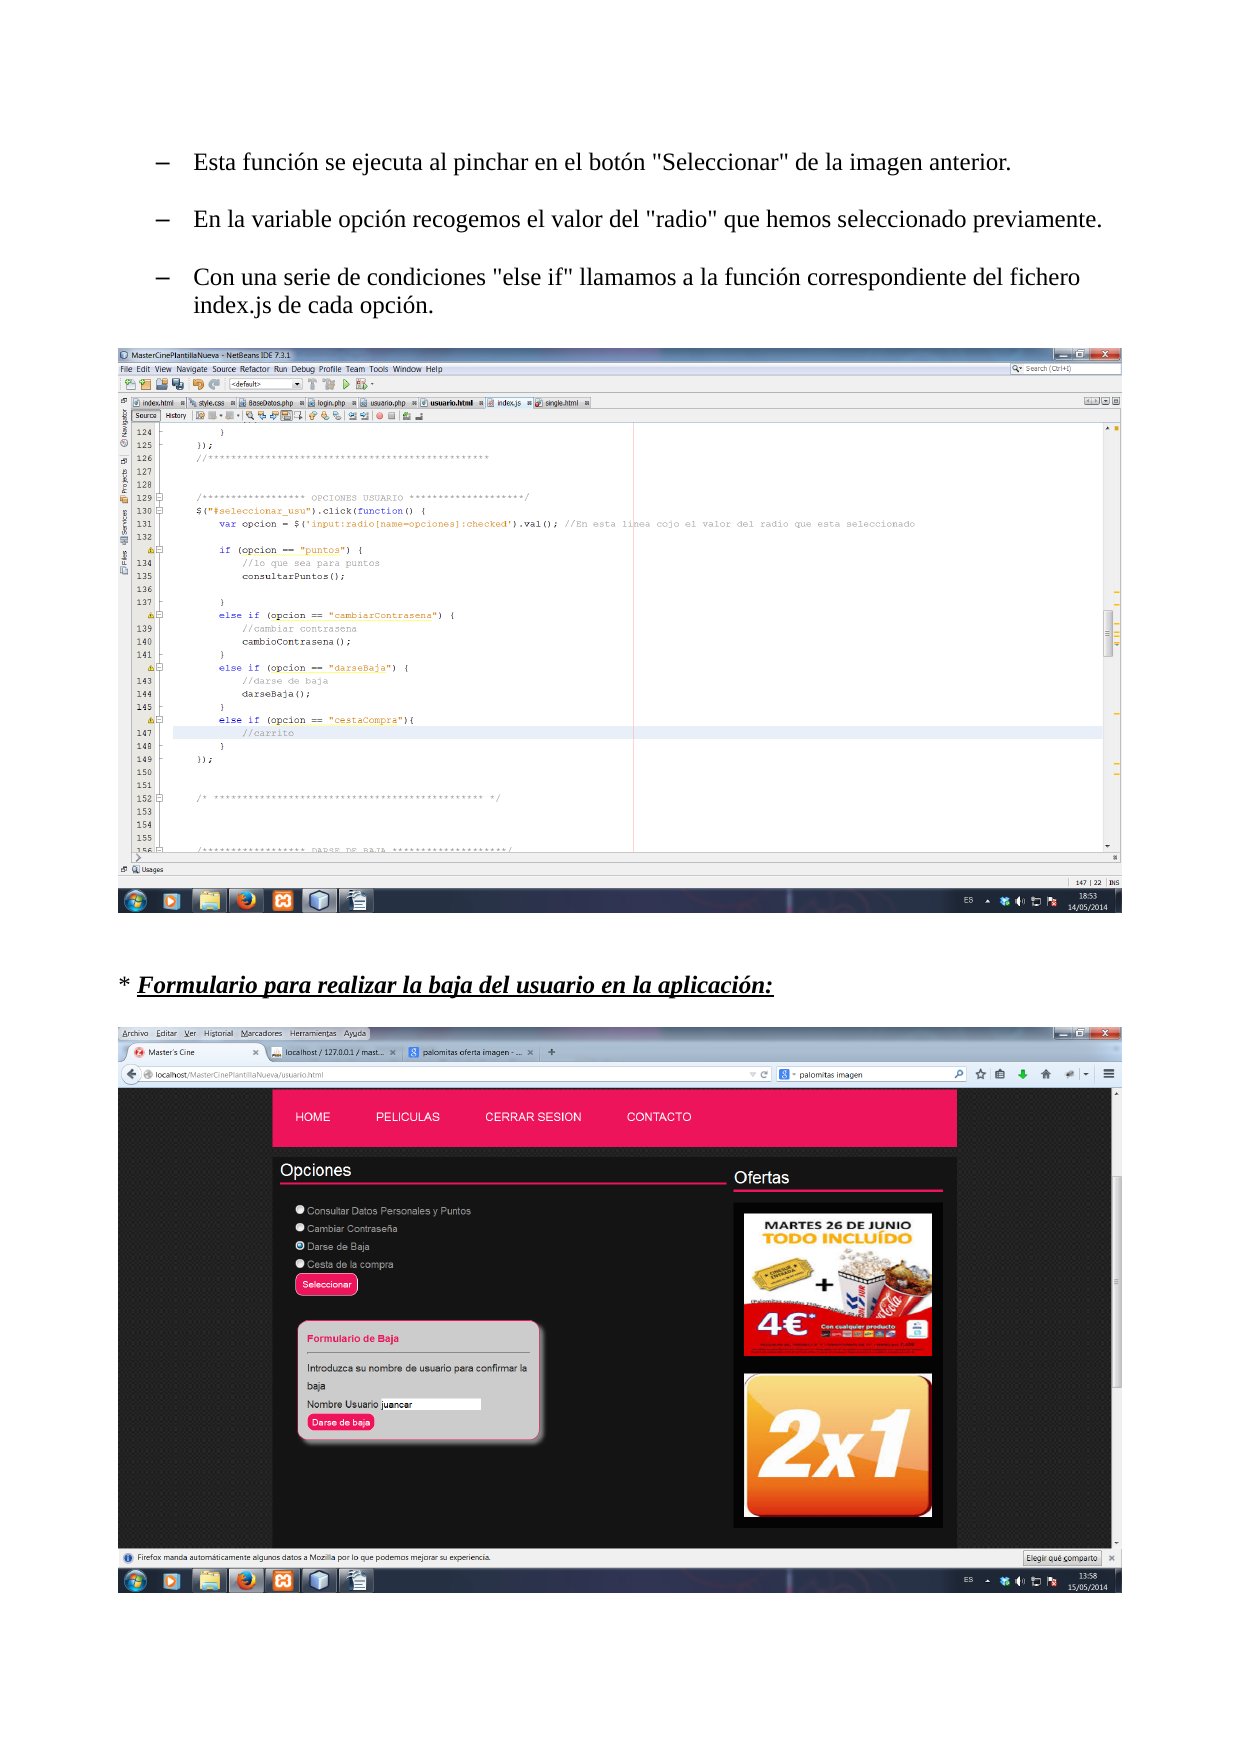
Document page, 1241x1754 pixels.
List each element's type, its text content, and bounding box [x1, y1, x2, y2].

text * Formulario para realizar la baja del usuario en la aplicación: [118, 970, 1122, 999]
picture [118, 348, 1122, 913]
list Con una serie de condiciones "else if" llamamos a la función correspondiente del fichero index.js de cada opción. [156, 262, 1122, 319]
list Esta función se ejecuta al pinchar en el botón "Seleccionar" de la imagen anterior. [156, 147, 1122, 176]
picture [118, 1027, 1122, 1593]
list En la variable opción recogemos el valor del "radio" que hemos seleccionado previamente. [156, 204, 1122, 233]
